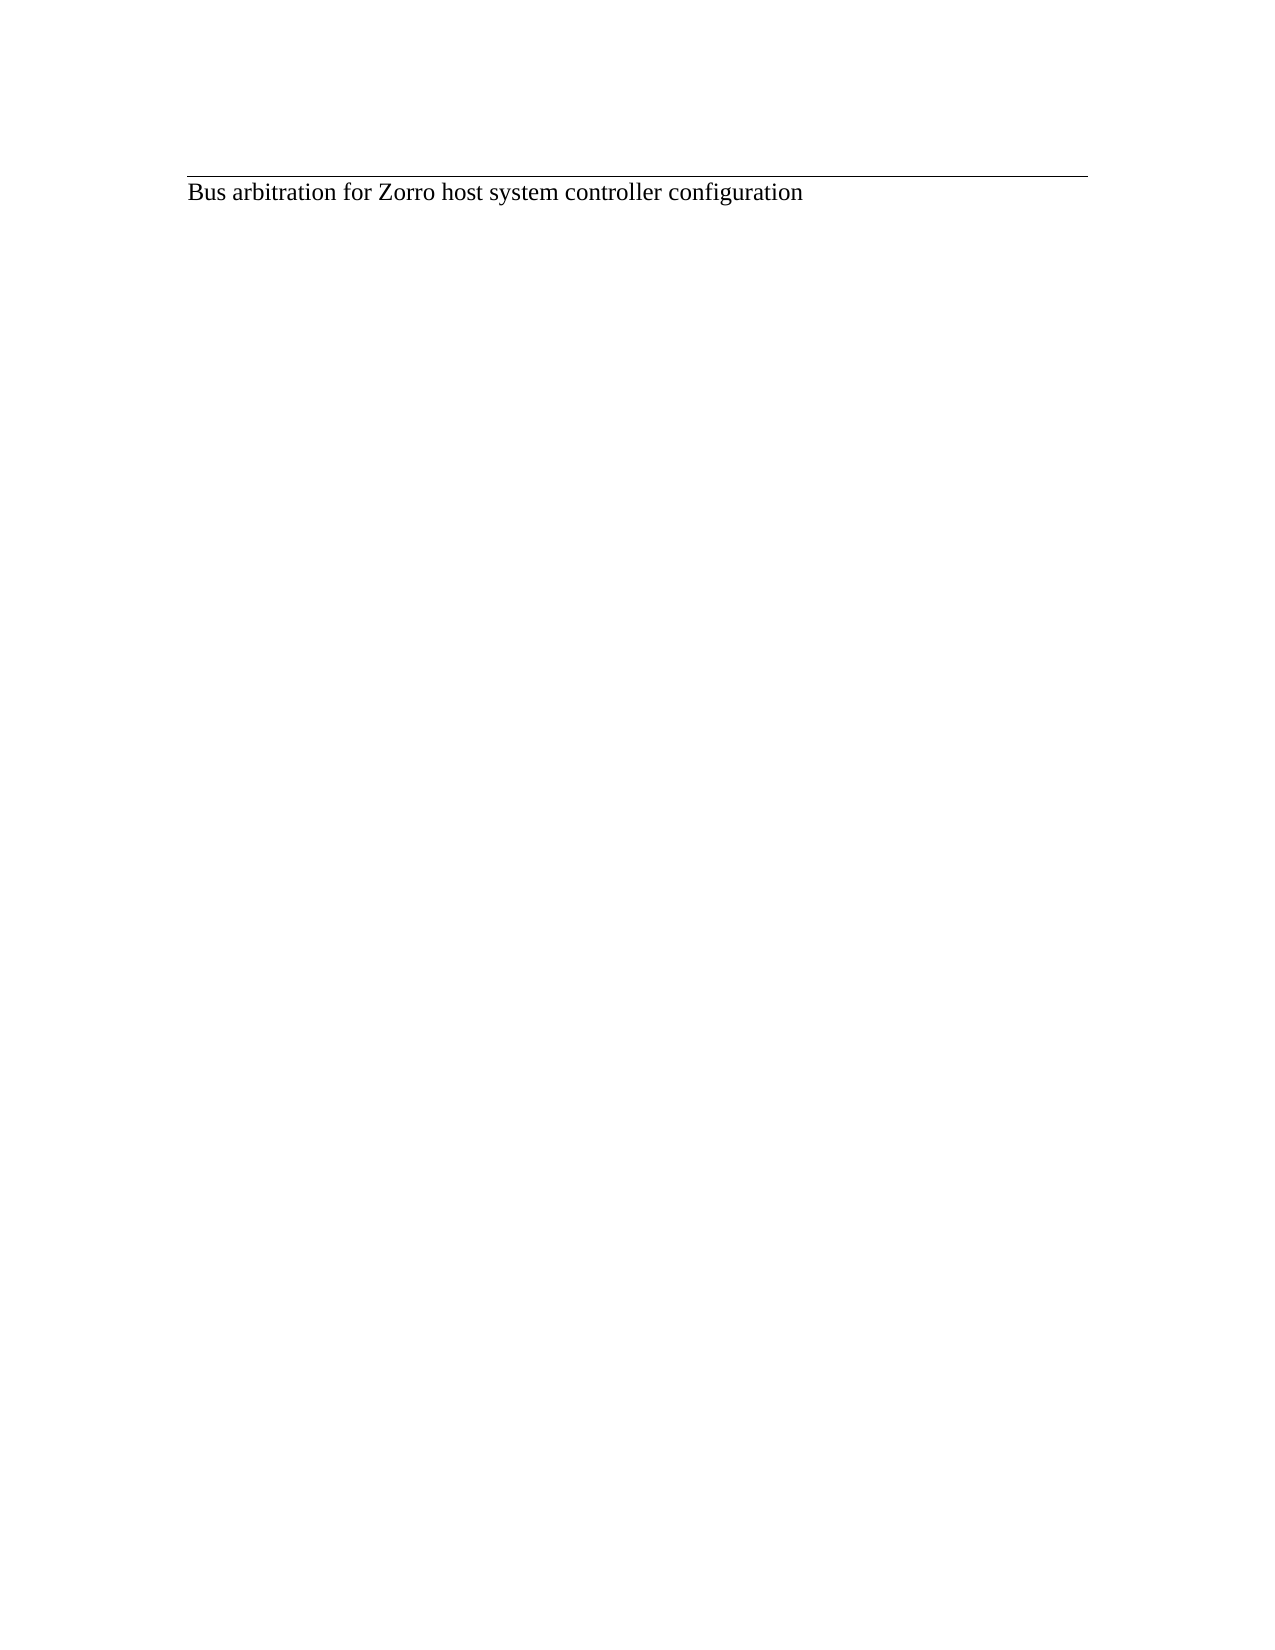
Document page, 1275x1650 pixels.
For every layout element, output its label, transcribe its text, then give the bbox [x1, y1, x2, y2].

text Bus arbitration for Zorro host system controller configuration [187, 177, 1088, 206]
